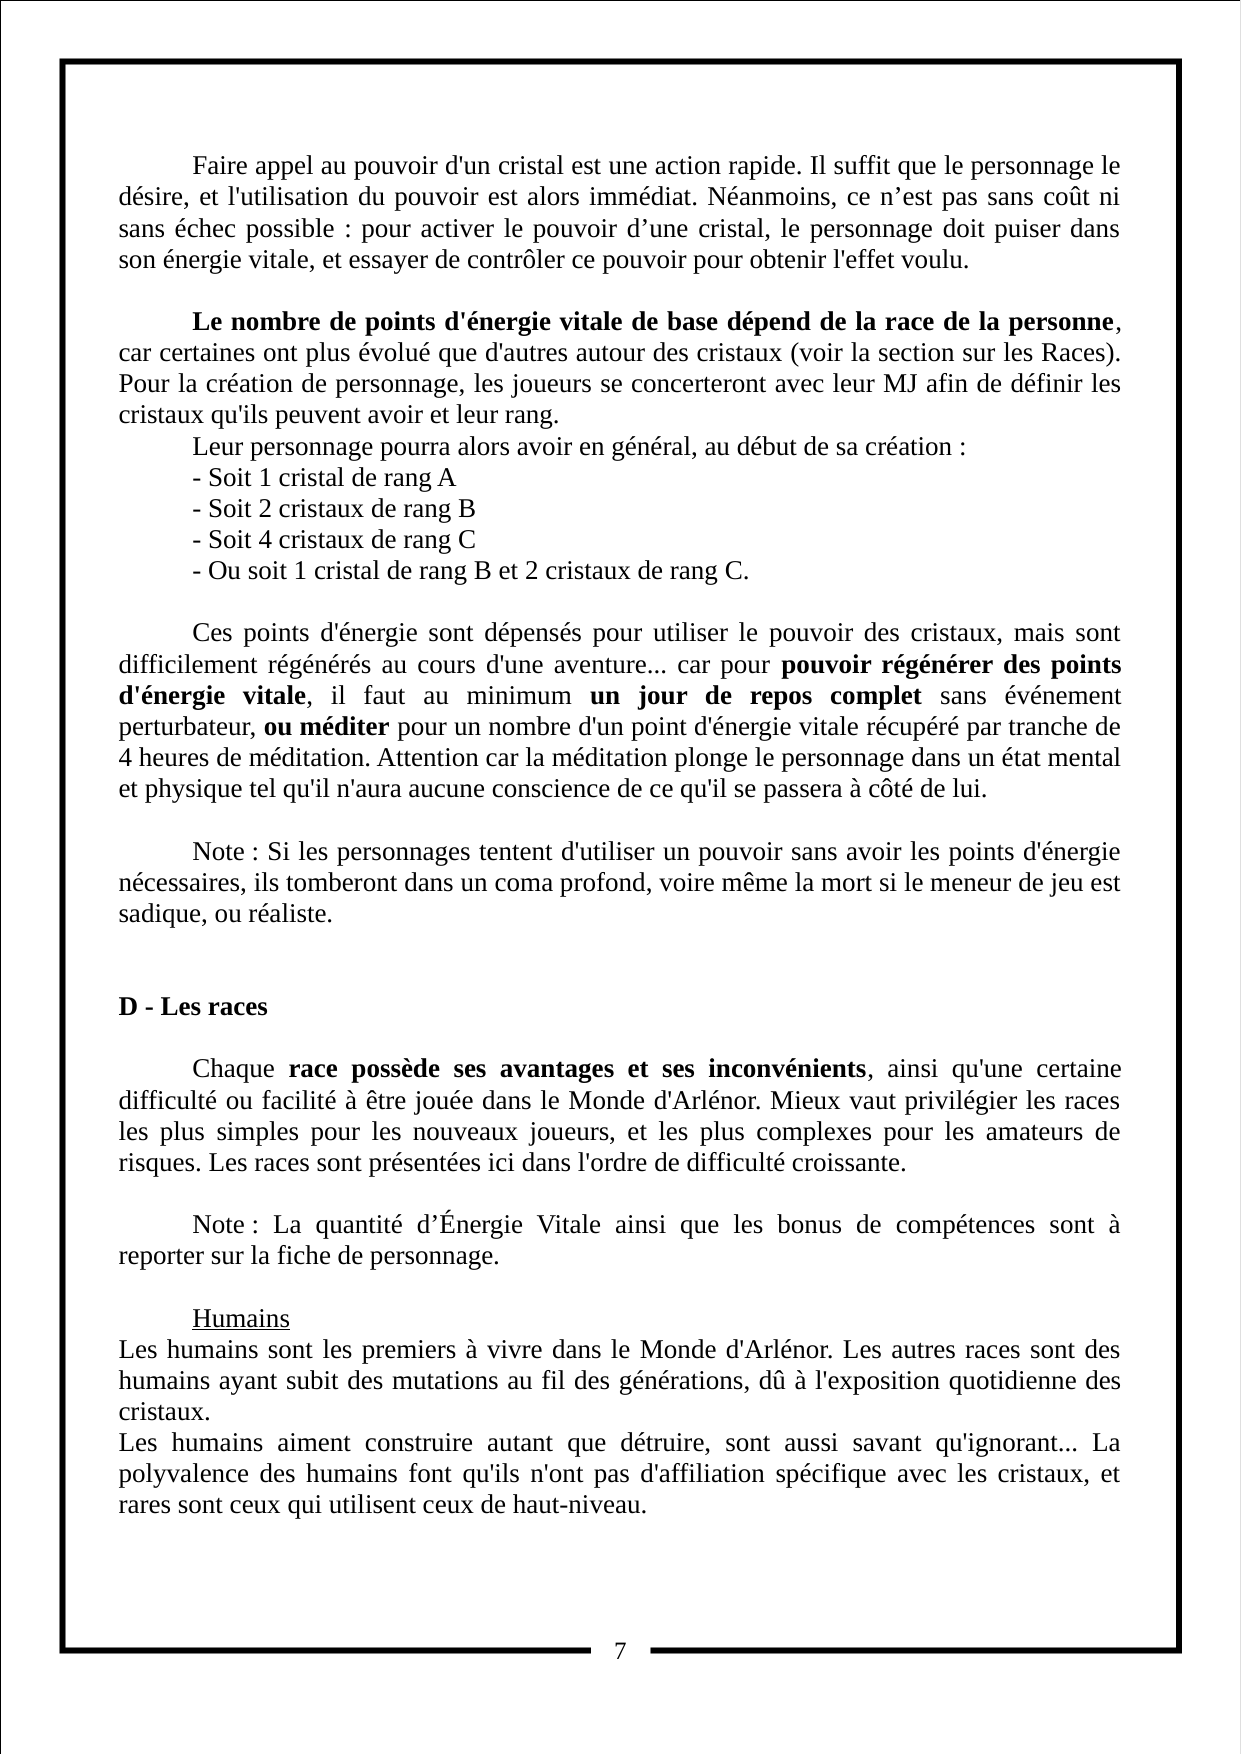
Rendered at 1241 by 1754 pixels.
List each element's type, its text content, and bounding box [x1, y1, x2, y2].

text Ces points d'énergie sont dépensés pour utiliser le pouvoir des cristaux, mais sont difficilement régénérés au cours d'une aventure... car pour pouvoir régénérer des points d'énergie vitale, il faut au minimum un jour de repos complet sans événement perturbateur, ou méditer pour un nombre d'un point d'énergie vitale récupéré par tranche de 4 heures de méditation. Attention car la méditation plonge le personnage dans un état mental et physique tel qu'il n'aura aucune conscience de ce qu'il se passera à côté de lui. [118, 617, 1122, 803]
text Note : La quantité d’Énergie Vitale ainsi que les bonus de compétences sont à reporter sur la fiche de personnage. [118, 1208, 1122, 1271]
text - Ou soit 1 cristal de rang B et 2 cristaux de rang C. [118, 554, 1122, 585]
text - Soit 2 cristaux de rang B [118, 492, 1122, 523]
text - Soit 4 cristaux de rang C [118, 523, 1122, 554]
text Chaque race possède ses avantages et ses inconvénients, ainsi qu'une certaine difficulté ou facilité à être jouée dans le Monde d'Arlénor. Mieux vaut privilégier les races les plus simples pour les nouveaux joueurs, et les plus complexes pour les amateurs de risques. Les races sont présentées ici dans l'ordre de difficulté croissante. [118, 1053, 1122, 1177]
text - Soit 1 cristal de rang A [118, 461, 1122, 492]
text Le nombre de points d'énergie vitale de base dépend de la race de la personne, car certaines ont plus évolué que d'autres autour des cristaux (voir la section sur les Races). Pour la création de personnage, les joueurs se concerteront avec leur MJ afin de définir les cristaux qu'ils peuvent avoir et leur rang. [118, 305, 1122, 430]
text Faire appel au pouvoir d'un cristal est une action rapide. Il suffit que le personnage le désire, et l'utilisation du pouvoir est alors immédiat. Néanmoins, ce n’est pas sans coût ni sans échec possible : pour activer le pouvoir d’une cristal, le personnage doit puiser dans son énergie vitale, et essayer de contrôler ce pouvoir pour obtenir l'effet voulu. [118, 149, 1122, 274]
text Note : Si les personnages tentent d'utiliser un pouvoir sans avoir les points d'énergie nécessaires, ils tomberont dans un coma profond, voire même la mort si le meneur de jeu est sadique, ou réaliste. [118, 834, 1122, 928]
text Humains [118, 1302, 1122, 1333]
text D - Les races [118, 990, 1122, 1021]
text Les humains aiment construire autant que détruire, sont aussi savant qu'ignorant... La polyvalence des humains font qu'ils n'ont pas d'affiliation spécifique avec les cristaux, et rares sont ceux qui utilisent ceux de haut-niveau. [118, 1426, 1122, 1520]
picture [1, 1, 1240, 1754]
text Leur personnage pourra alors avoir en général, au début de sa création : [118, 430, 1122, 461]
text Les humains sont les premiers à vivre dans le Monde d'Arlénor. Les autres races sont des humains ayant subit des mutations au fil des générations, dû à l'exposition quotidienne des cristaux. [118, 1333, 1122, 1426]
